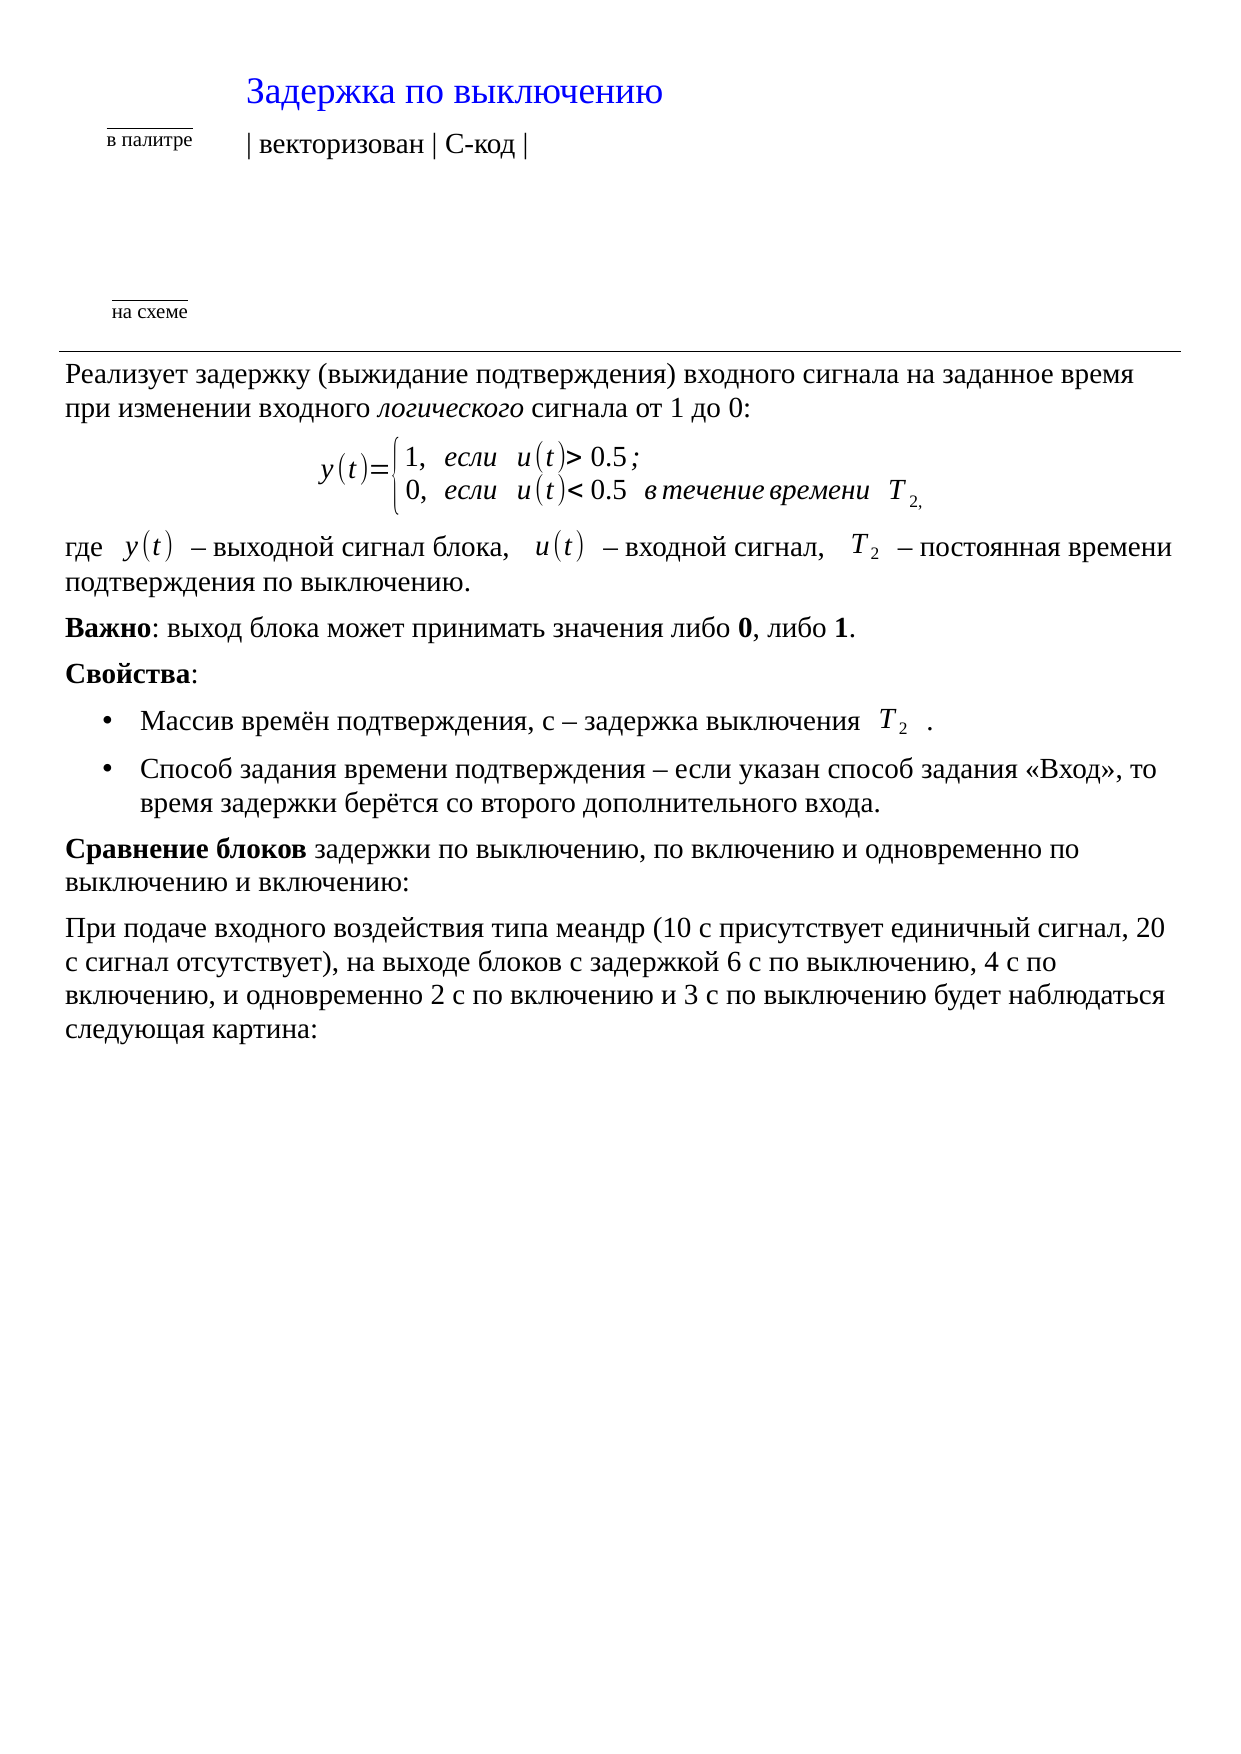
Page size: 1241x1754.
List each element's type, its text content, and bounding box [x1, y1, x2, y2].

table_cell на схеме [59, 293, 240, 351]
table_cell | векторизован | C-код | [240, 121, 1181, 178]
table_cell [59, 178, 240, 293]
table_cell [240, 178, 1181, 293]
table_cell Реализует задержку (выжидание подтверждения) входного сигнала на заданное время при изменении входного логического сигнала от 1 до 0: где– выходной сигнал блока, – входной сигнал, – постоянная времени подтверждения по выключению. Важно: выход блока может принимать значения либо 0, либо 1. Свойства: Массив времён подтверждения, с – задержка выключения. Способ задания времени подтверждения – если указан способ задания «Вход», то время задержки берётся со второго дополнительного входа. Сравнение блоков задержки по выключению, по включению и одновременно по выключению и включению: При подаче входного воздействия типа меандр (10 с присутствует единичный сигнал, 20 с сигнал отсутствует), на выходе блоков с задержкой 6 с по выключению, 4 с по включению, и одновременно 2 с по включению и 3 с по выключению будет наблюдаться следующая картина: Примечание: если на вход блока подается не логический, а действительный сигнал, то он считается включенным при и выключенным при : [59, 352, 1181, 1615]
table_cell [240, 293, 1181, 351]
table_cell в палитре [59, 121, 240, 178]
table_header [59, 59, 240, 121]
table_header Задержка по выключению [240, 59, 1181, 121]
